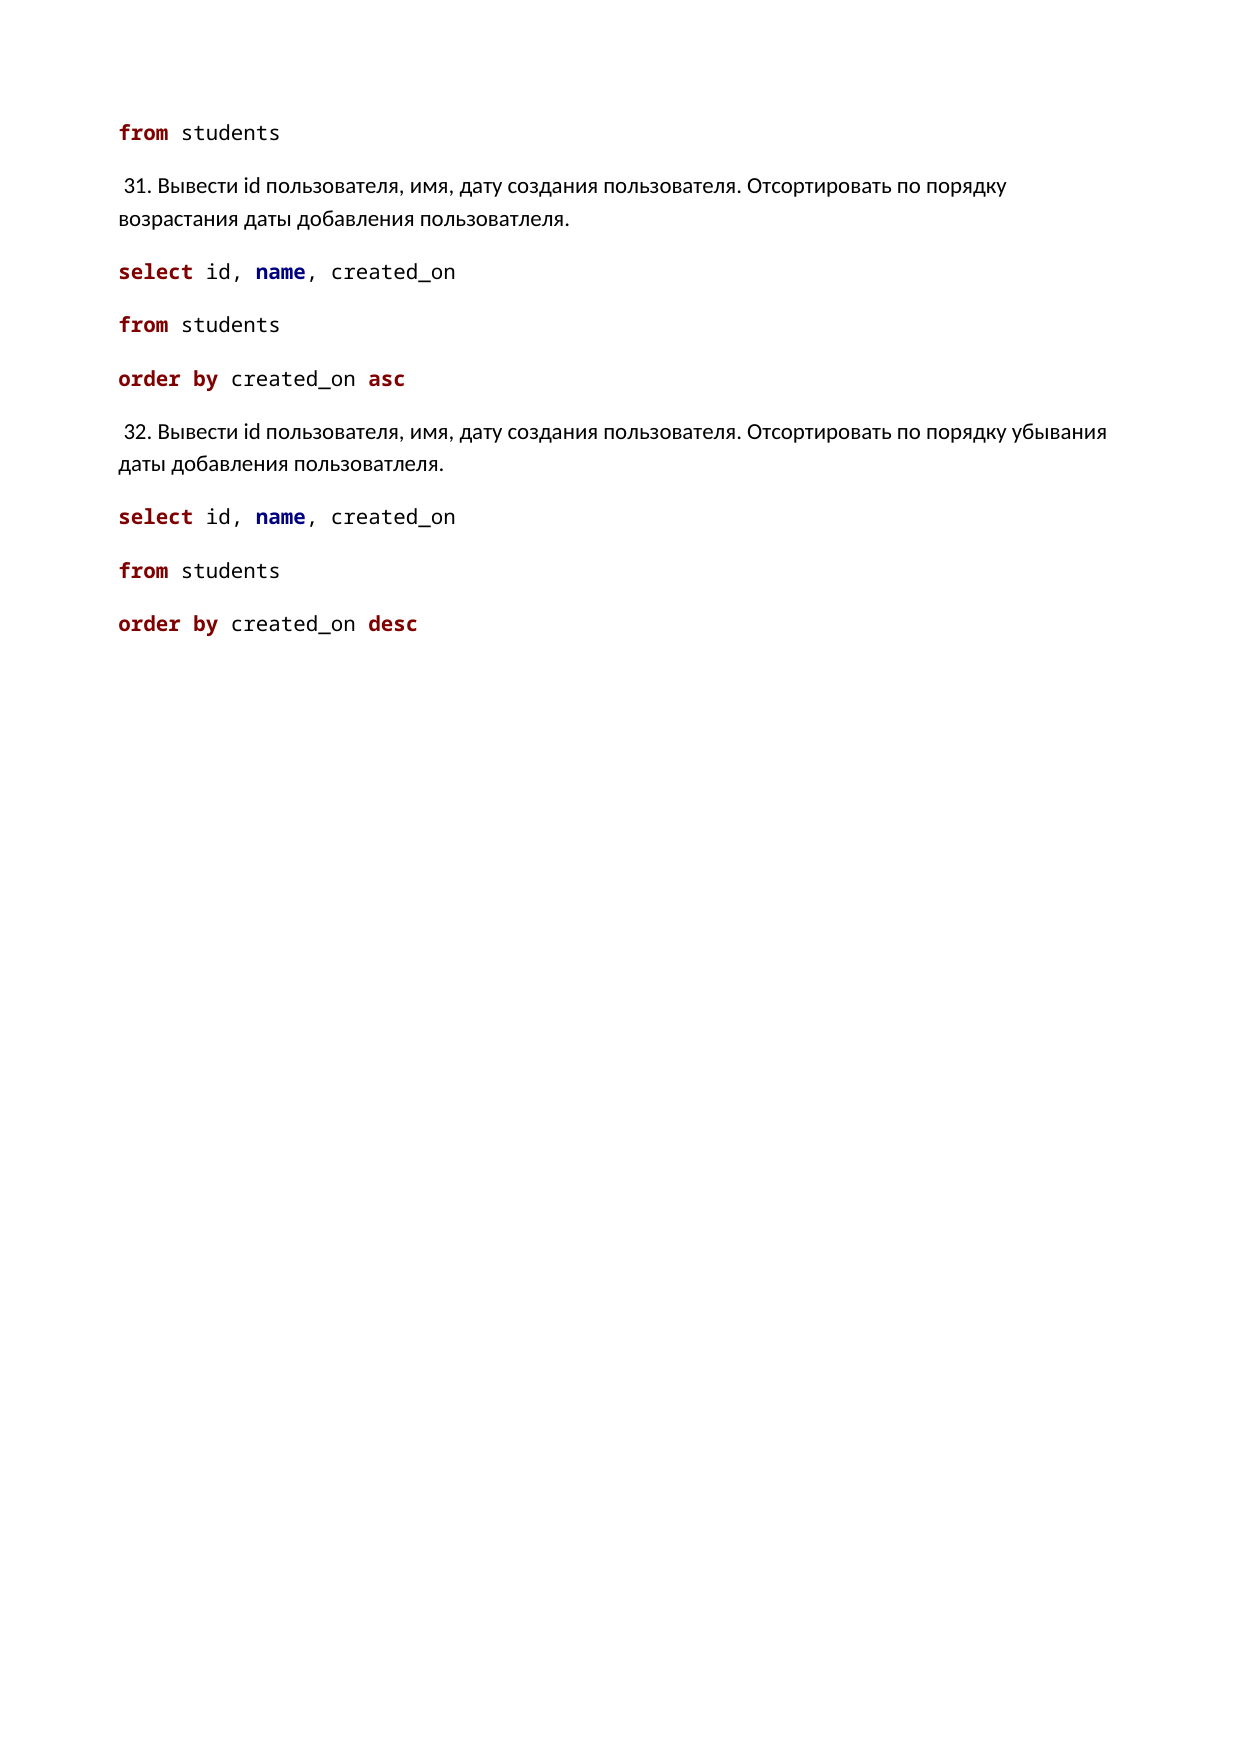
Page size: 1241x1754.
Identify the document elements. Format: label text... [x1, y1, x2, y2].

text order by created_on asc [118, 364, 1122, 392]
text from students [118, 310, 1122, 339]
text from students [118, 556, 1122, 584]
text 31. Вывести id пользователя, имя, дату создания пользователя. Отсортировать по порядку возрастания даты добавления пользоватлеля. [118, 172, 1122, 232]
text select id, name, created_on [118, 502, 1122, 531]
text select id, name, created_on [118, 257, 1122, 285]
text from students [118, 118, 1122, 147]
text 32. Вывести id пользователя, имя, дату создания пользователя. Отсортировать по порядку убывания даты добавления пользоватлеля. [118, 417, 1122, 477]
text order by created_on desc [118, 609, 1122, 638]
